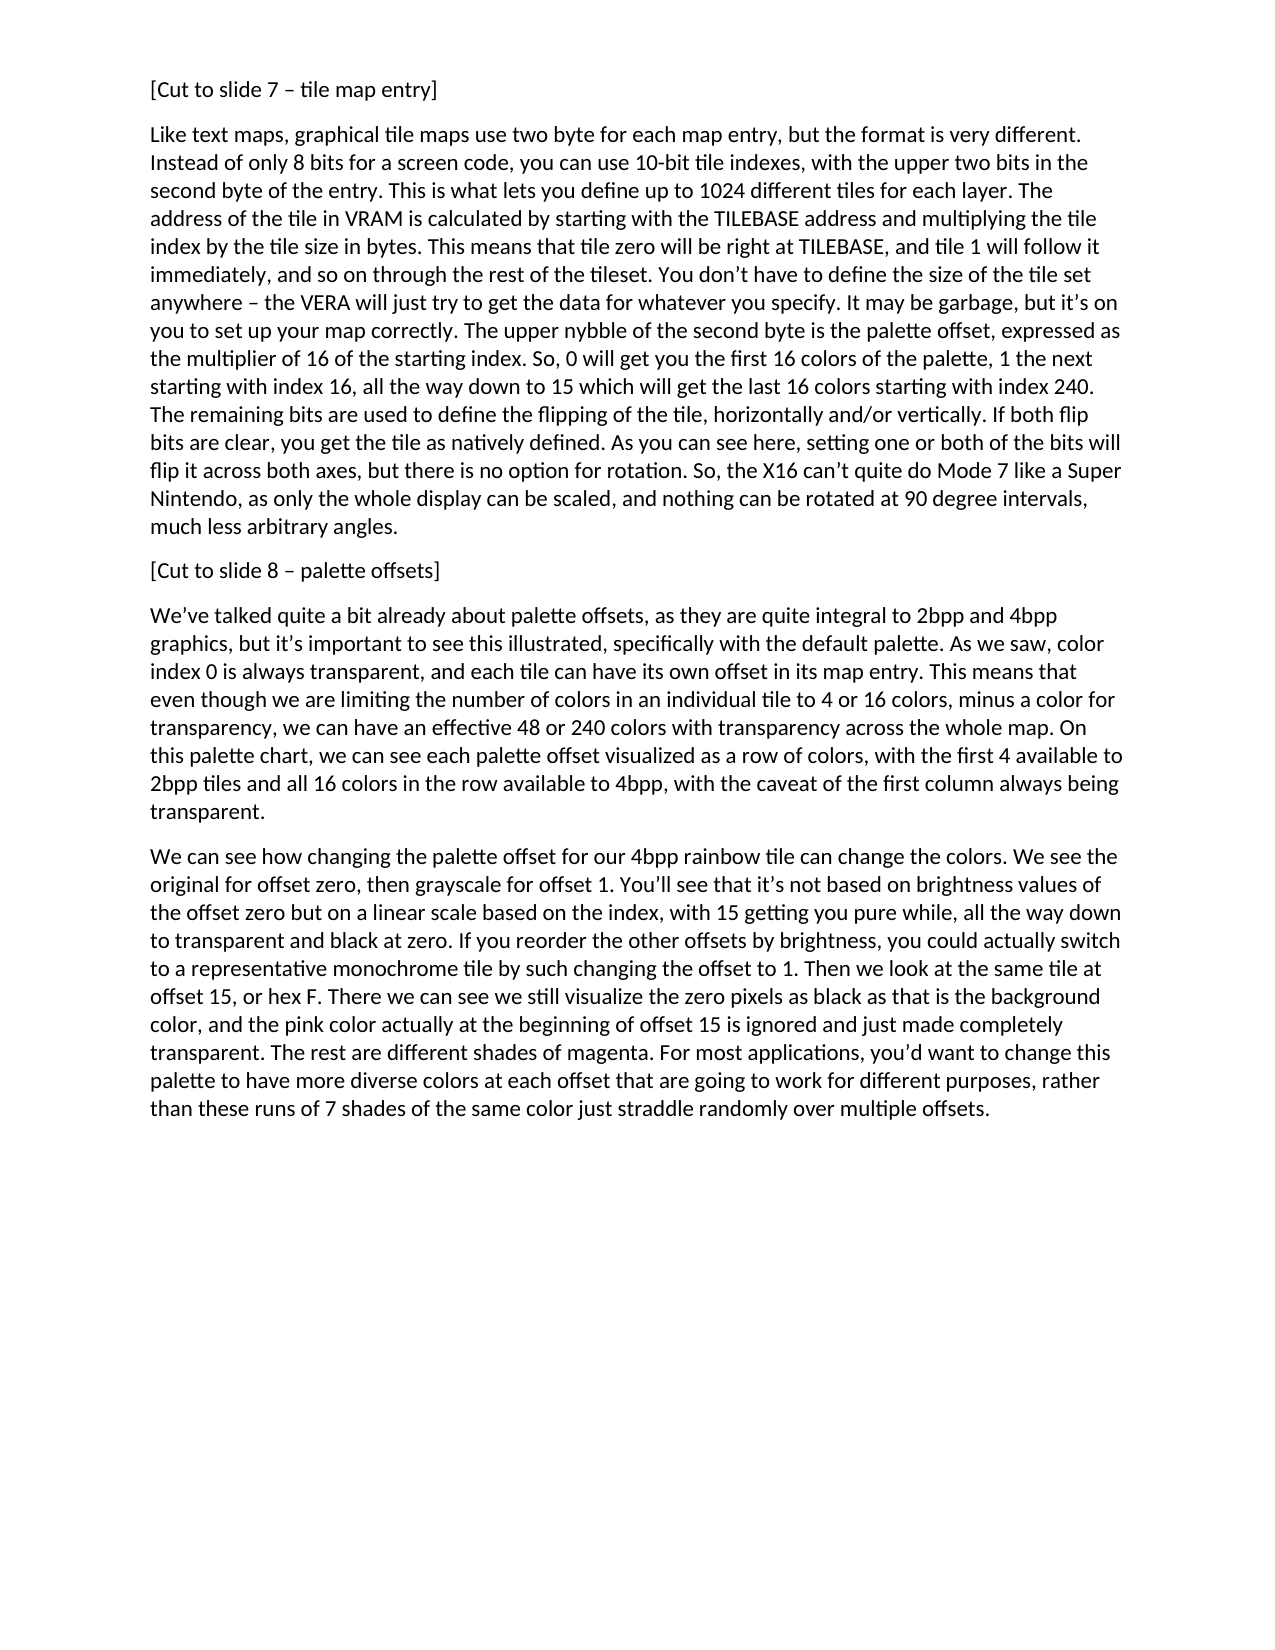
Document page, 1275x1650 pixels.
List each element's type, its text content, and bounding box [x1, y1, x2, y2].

text [Cut to slide 7 – tile map entry] [150, 75, 1125, 103]
text We’ve talked quite a bit already about palette offsets, as they are quite integral to 2bpp and 4bpp graphics, but it’s important to see this illustrated, specifically with the default palette. As we saw, color index 0 is always transparent, and each tile can have its own offset in its map entry. This means that even though we are limiting the number of colors in an individual tile to 4 or 16 colors, minus a color for transparency, we can have an effective 48 or 240 colors with transparency across the whole map. On this palette chart, we can see each palette offset visualized as a row of colors, with the first 4 available to 2bpp tiles and all 16 colors in the row available to 4bpp, with the caveat of the first column always being transparent. [150, 601, 1125, 826]
text Like text maps, graphical tile maps use two byte for each map entry, but the format is very different. Instead of only 8 bits for a screen code, you can use 10-bit tile indexes, with the upper two bits in the second byte of the entry. This is what lets you define up to 1024 different tiles for each layer. The address of the tile in VRAM is calculated by starting with the TILEBASE address and multiplying the tile index by the tile size in bytes. This means that tile zero will be right at TILEBASE, and tile 1 will follow it immediately, and so on through the rest of the tileset. You don’t have to define the size of the tile set anywhere – the VERA will just try to get the data for whatever you specify. It may be garbage, but it’s on you to set up your map correctly. The upper nybble of the second byte is the palette offset, expressed as the multiplier of 16 of the starting index. So, 0 will get you the first 16 colors of the palette, 1 the next starting with index 16, all the way down to 15 which will get the last 16 colors starting with index 240. The remaining bits are used to define the flipping of the tile, horizontally and/or vertically. If both flip bits are clear, you get the tile as natively defined. As you can see here, setting one or both of the bits will flip it across both axes, but there is no option for rotation. So, the X16 can’t quite do Mode 7 like a Super Nintendo, as only the whole display can be scaled, and nothing can be rotated at 90 degree intervals, much less arbitrary angles. [150, 120, 1125, 540]
text We can see how changing the palette offset for our 4bpp rainbow tile can change the colors. We see the original for offset zero, then grayscale for offset 1. You’ll see that it’s not based on brightness values of the offset zero but on a linear scale based on the index, with 15 getting you pure while, all the way down to transparent and black at zero. If you reorder the other offsets by brightness, you could actually switch to a representative monochrome tile by such changing the offset to 1. Then we look at the same tile at offset 15, or hex F. There we can see we still visualize the zero pixels as black as that is the background color, and the pink color actually at the beginning of offset 15 is ignored and just made completely transparent. The rest are different shades of magenta. For most applications, you’d want to change this palette to have more diverse colors at each offset that are going to work for different purposes, rather than these runs of 7 shades of the same color just straddle randomly over multiple offsets. [150, 842, 1125, 1122]
text [Cut to slide 8 – palette offsets] [150, 557, 1125, 585]
